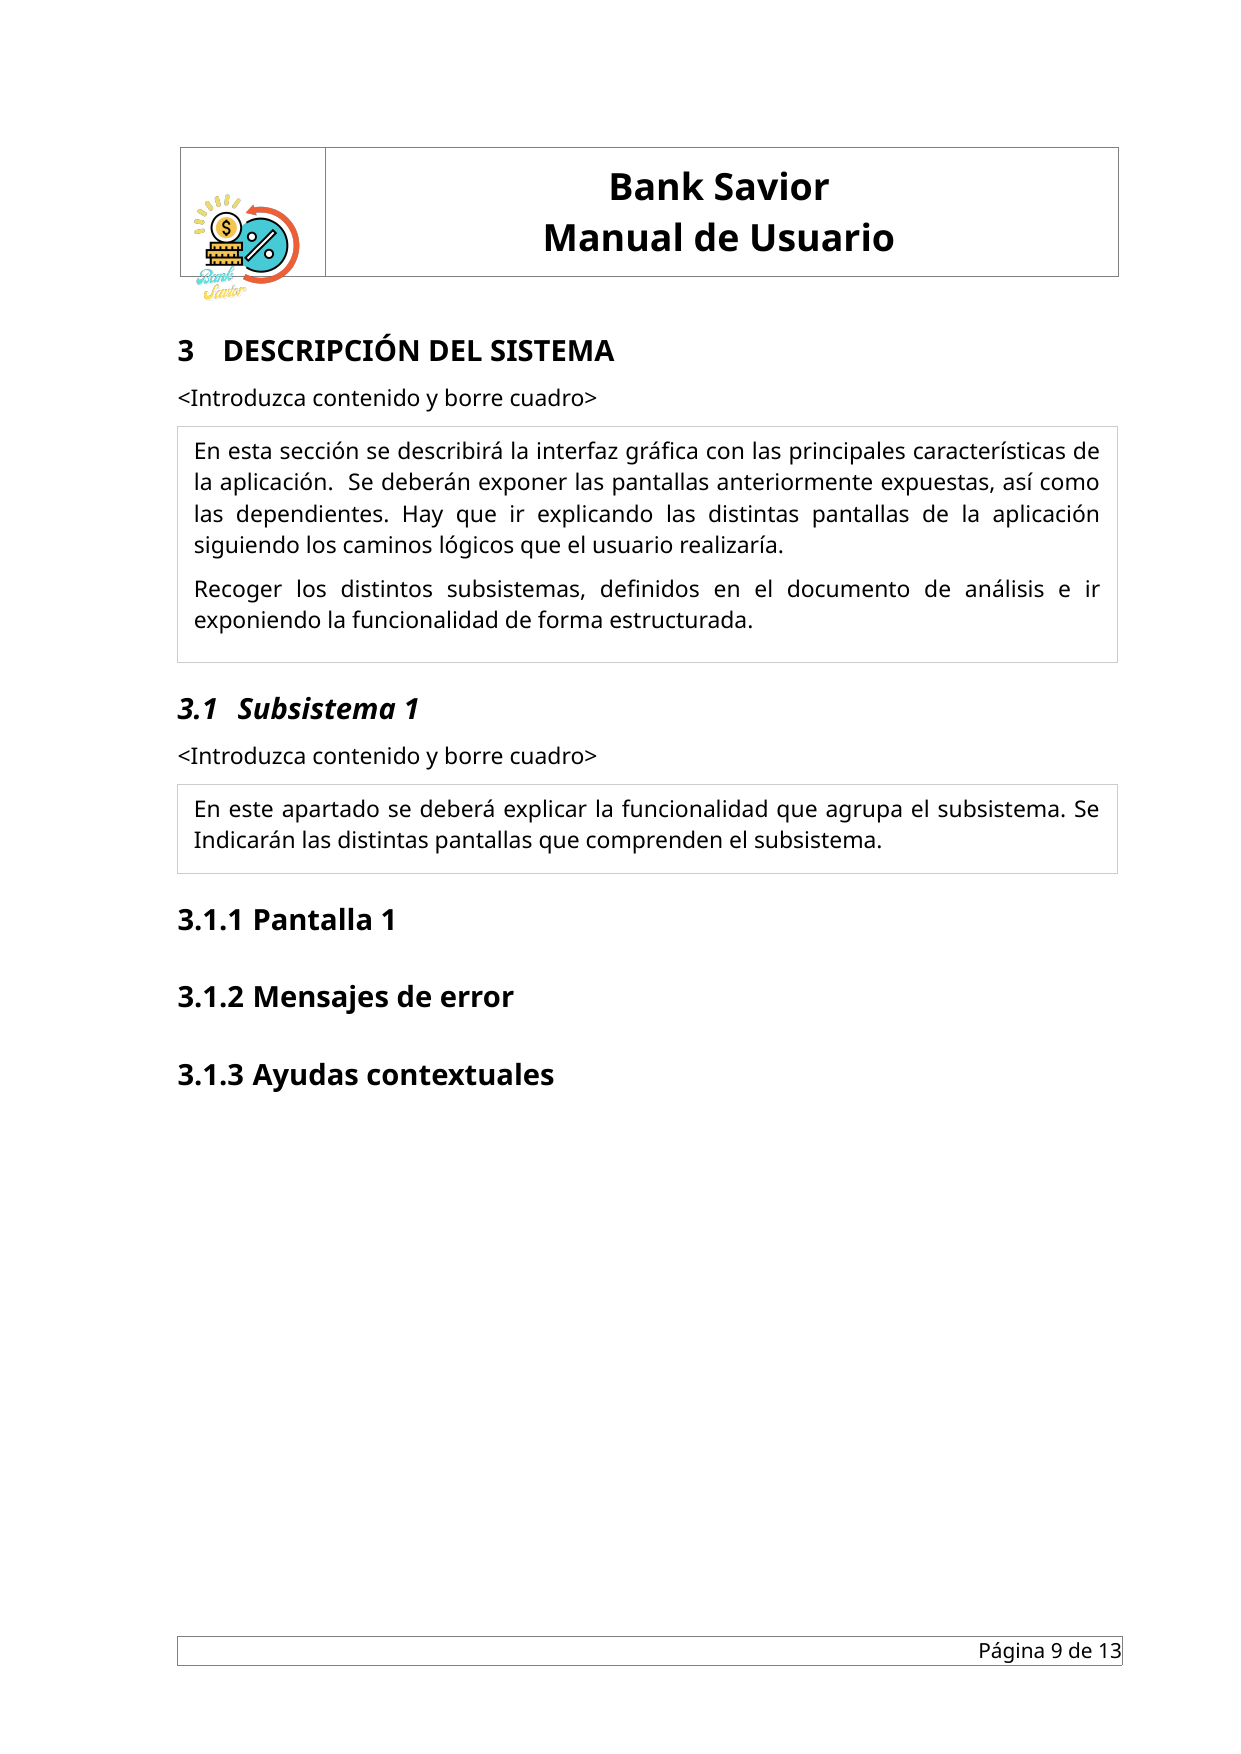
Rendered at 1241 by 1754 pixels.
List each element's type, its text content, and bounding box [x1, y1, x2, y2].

text <Introduzca contenido y borre cuadro> [177, 740, 1122, 771]
subtitle Pantalla 1 [177, 899, 1122, 939]
subtitle DESCRIPCIÓN DEL SISTEMA [177, 330, 1122, 370]
text En este apartado se deberá explicar la funcionalidad que agrupa el subsistema. Se Indicarán las distintas pantallas que comprenden el subsistema. [194, 793, 1101, 855]
text Para cada pantalla, explicar los mensajes de error que pueden aparecer y las ayudas contextuales que aparecen. [194, 647, 1101, 654]
subtitle Ayudas contextuales [177, 1054, 1122, 1094]
text En esta sección se describirá la interfaz gráfica con las principales características de la aplicación. Se deberán exponer las pantallas anteriormente expuestas, así como las dependientes. Hay que ir explicando las distintas pantallas de la aplicación siguiendo los caminos lógicos que el usuario realizaría. [194, 435, 1101, 560]
subtitle Mensajes de error [177, 977, 1122, 1016]
text Recoger los distintos subsistemas, definidos en el documento de análisis e ir exponiendo la funcionalidad de forma estructurada. [194, 572, 1101, 635]
subtitle Subsistema 1 [177, 688, 1122, 728]
text <Introduzca contenido y borre cuadro> [177, 382, 1122, 413]
